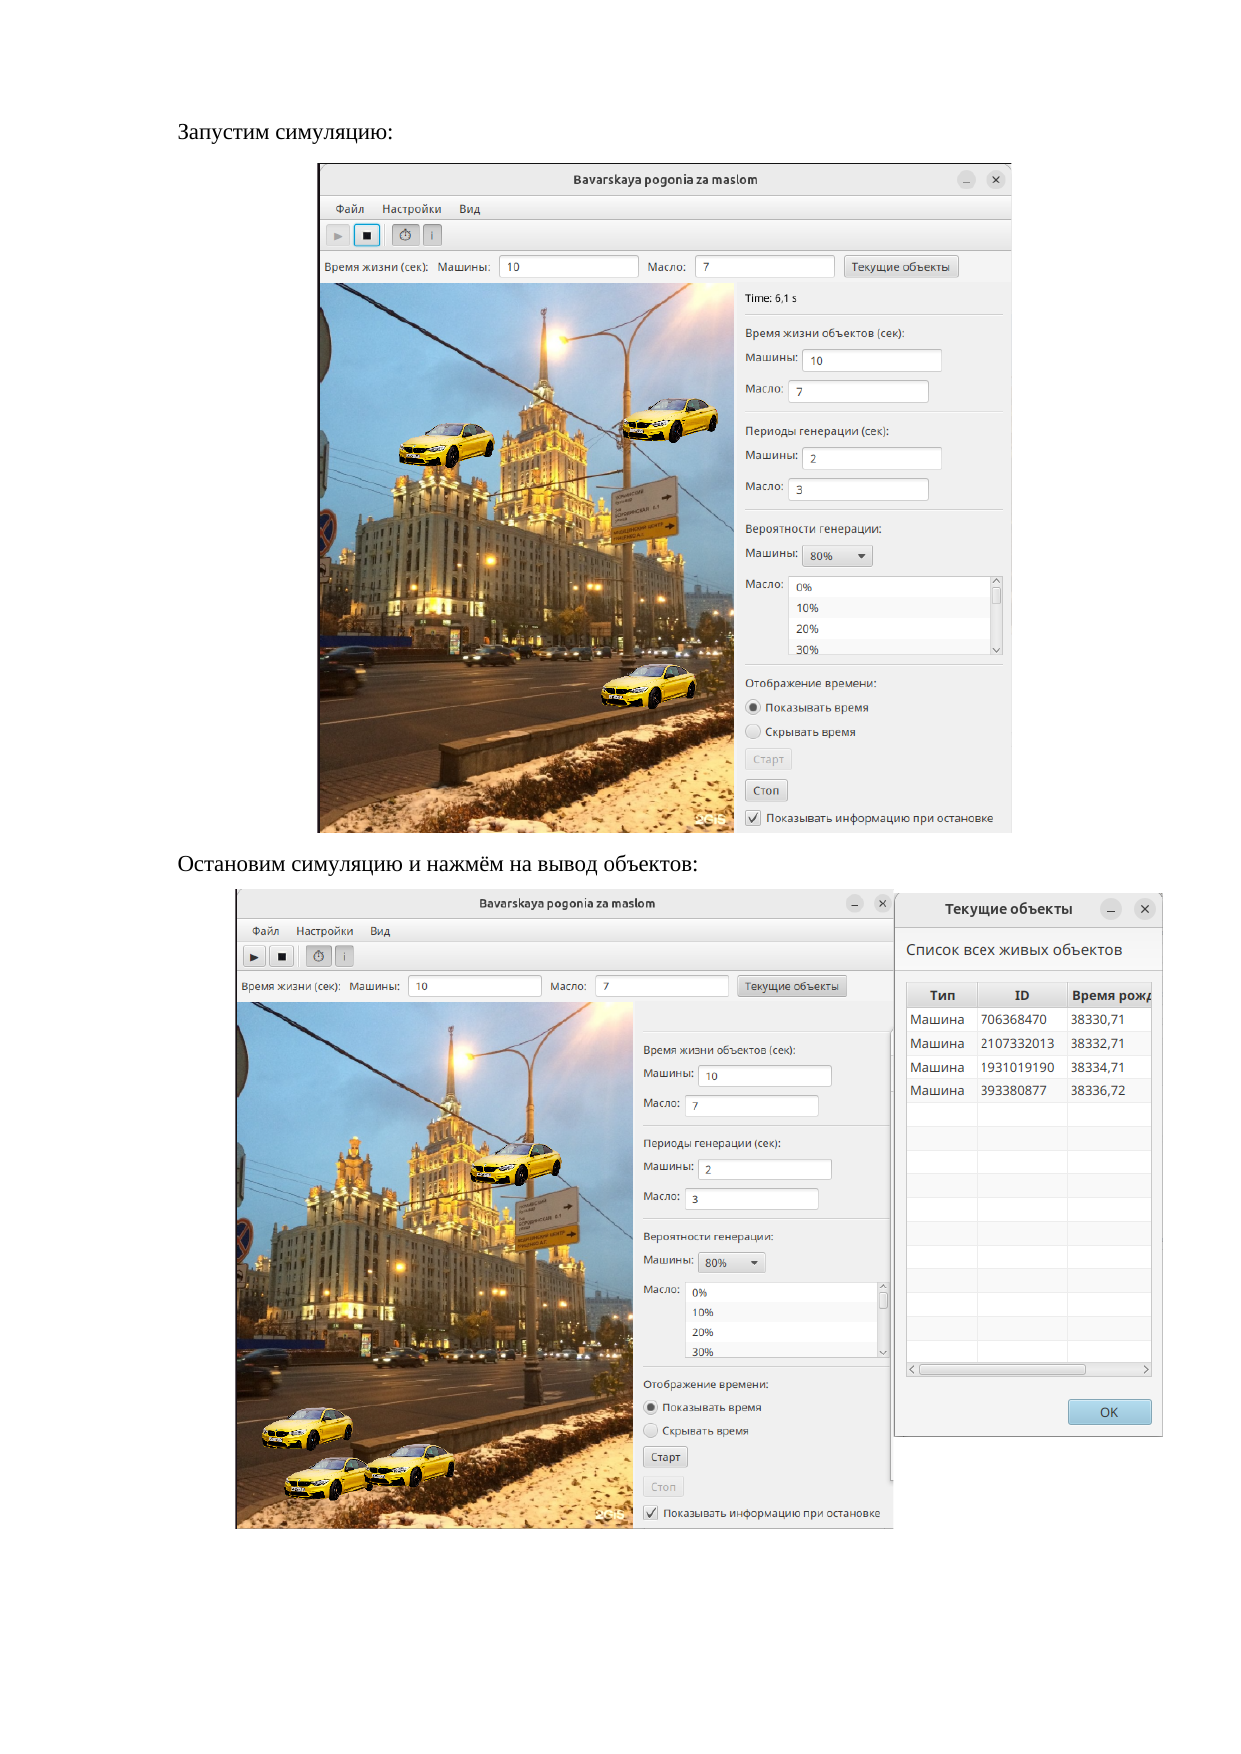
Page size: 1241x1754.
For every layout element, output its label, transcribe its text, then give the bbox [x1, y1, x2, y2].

text Запустим симуляцию: [177, 118, 1152, 144]
picture [317, 163, 1012, 833]
text Остановим симуляцию и нажмём на вывод объектов: [177, 850, 1152, 876]
picture [235, 889, 1163, 1529]
